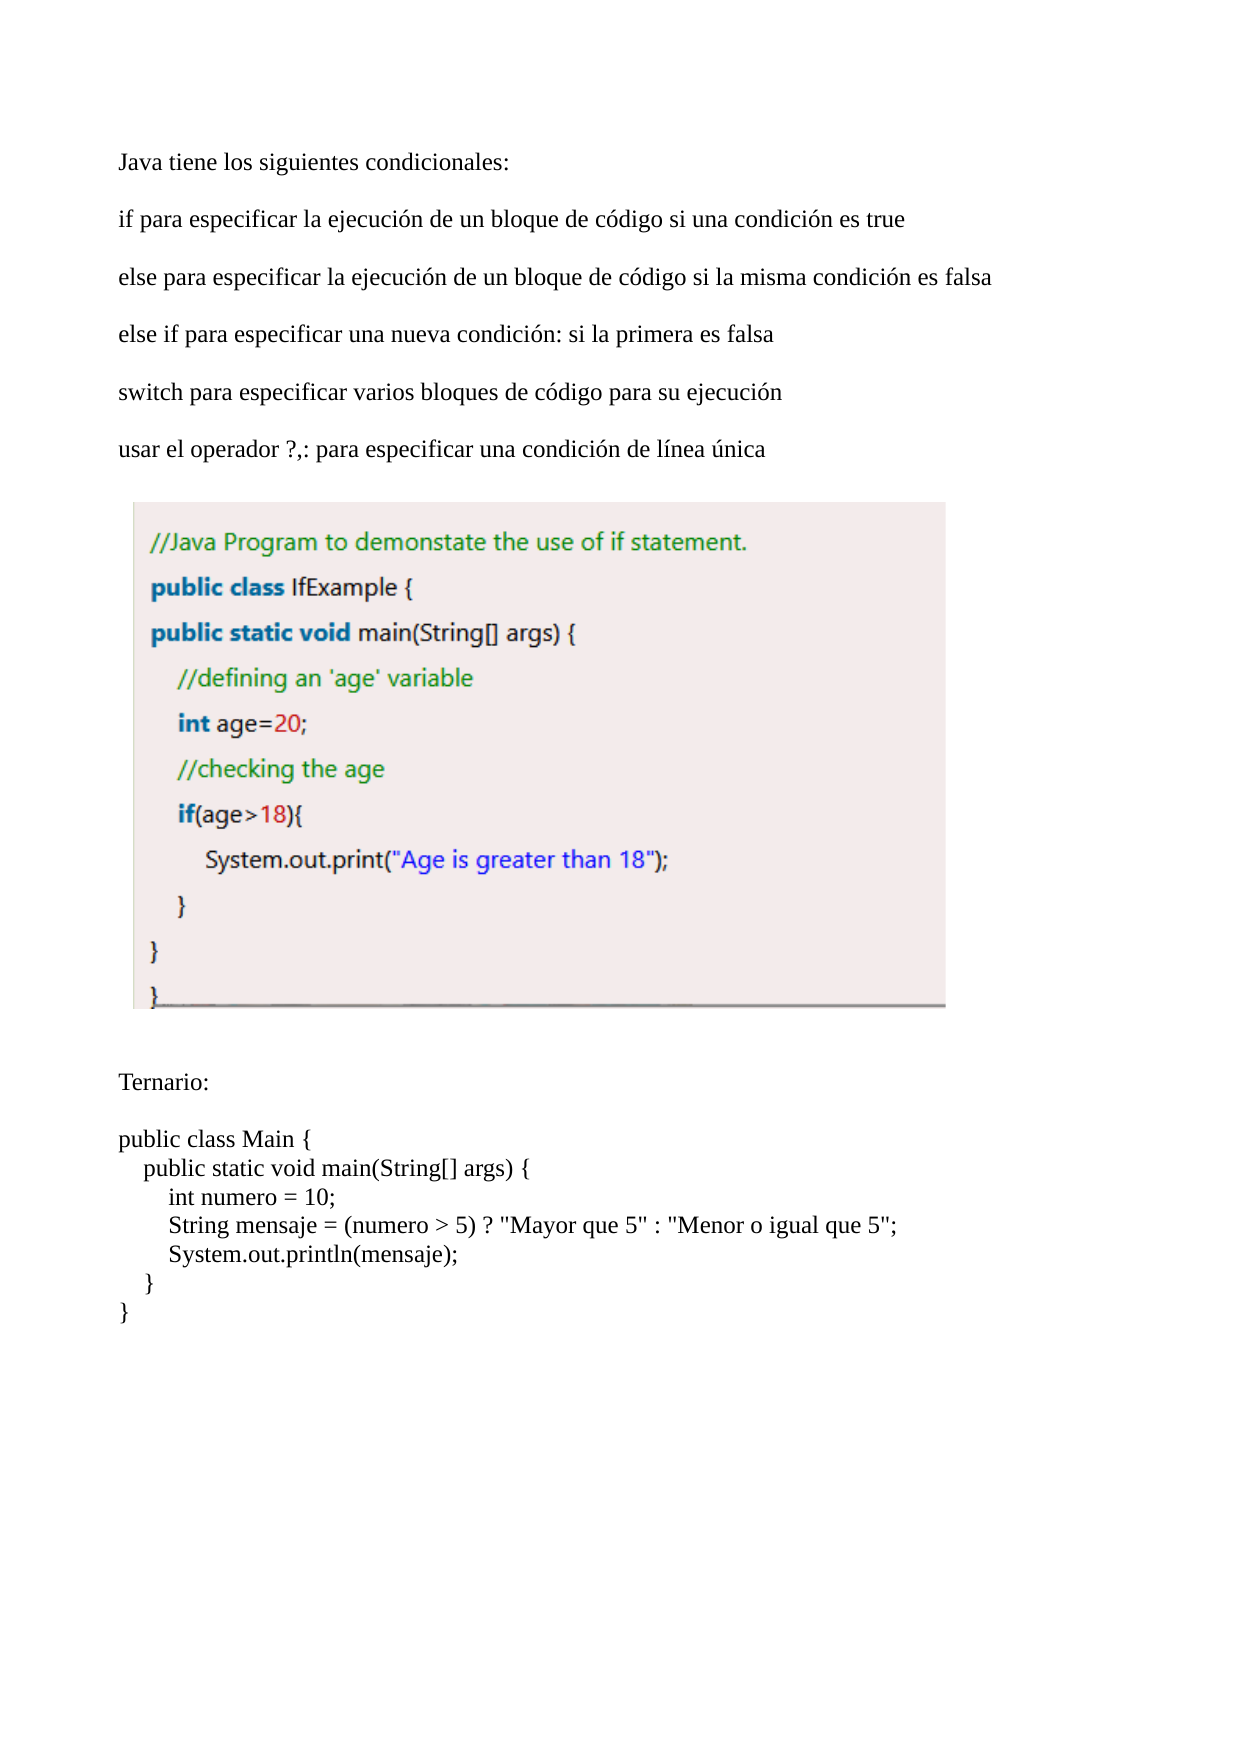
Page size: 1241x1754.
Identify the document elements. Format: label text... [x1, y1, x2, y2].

picture [133, 502, 946, 1009]
text usar el operador ?,: para especificar una condición de línea única [118, 434, 1122, 463]
text Java tiene los siguientes condicionales: [118, 147, 1122, 176]
text else para especificar la ejecución de un bloque de código si la misma condición es falsa [118, 262, 1122, 291]
text if para especificar la ejecución de un bloque de código si una condición es true [118, 204, 1122, 233]
text Ternario: public class Main { public static void main(String[] args) { int numero = 10; String mensaje = (numero > 5) ? "Mayor que 5" : "Menor o igual que 5"; System.out.println(mensaje); } } [118, 1067, 1122, 1326]
text else if para especificar una nueva condición: si la primera es falsa [118, 319, 1122, 348]
text switch para especificar varios bloques de código para su ejecución [118, 377, 1122, 406]
